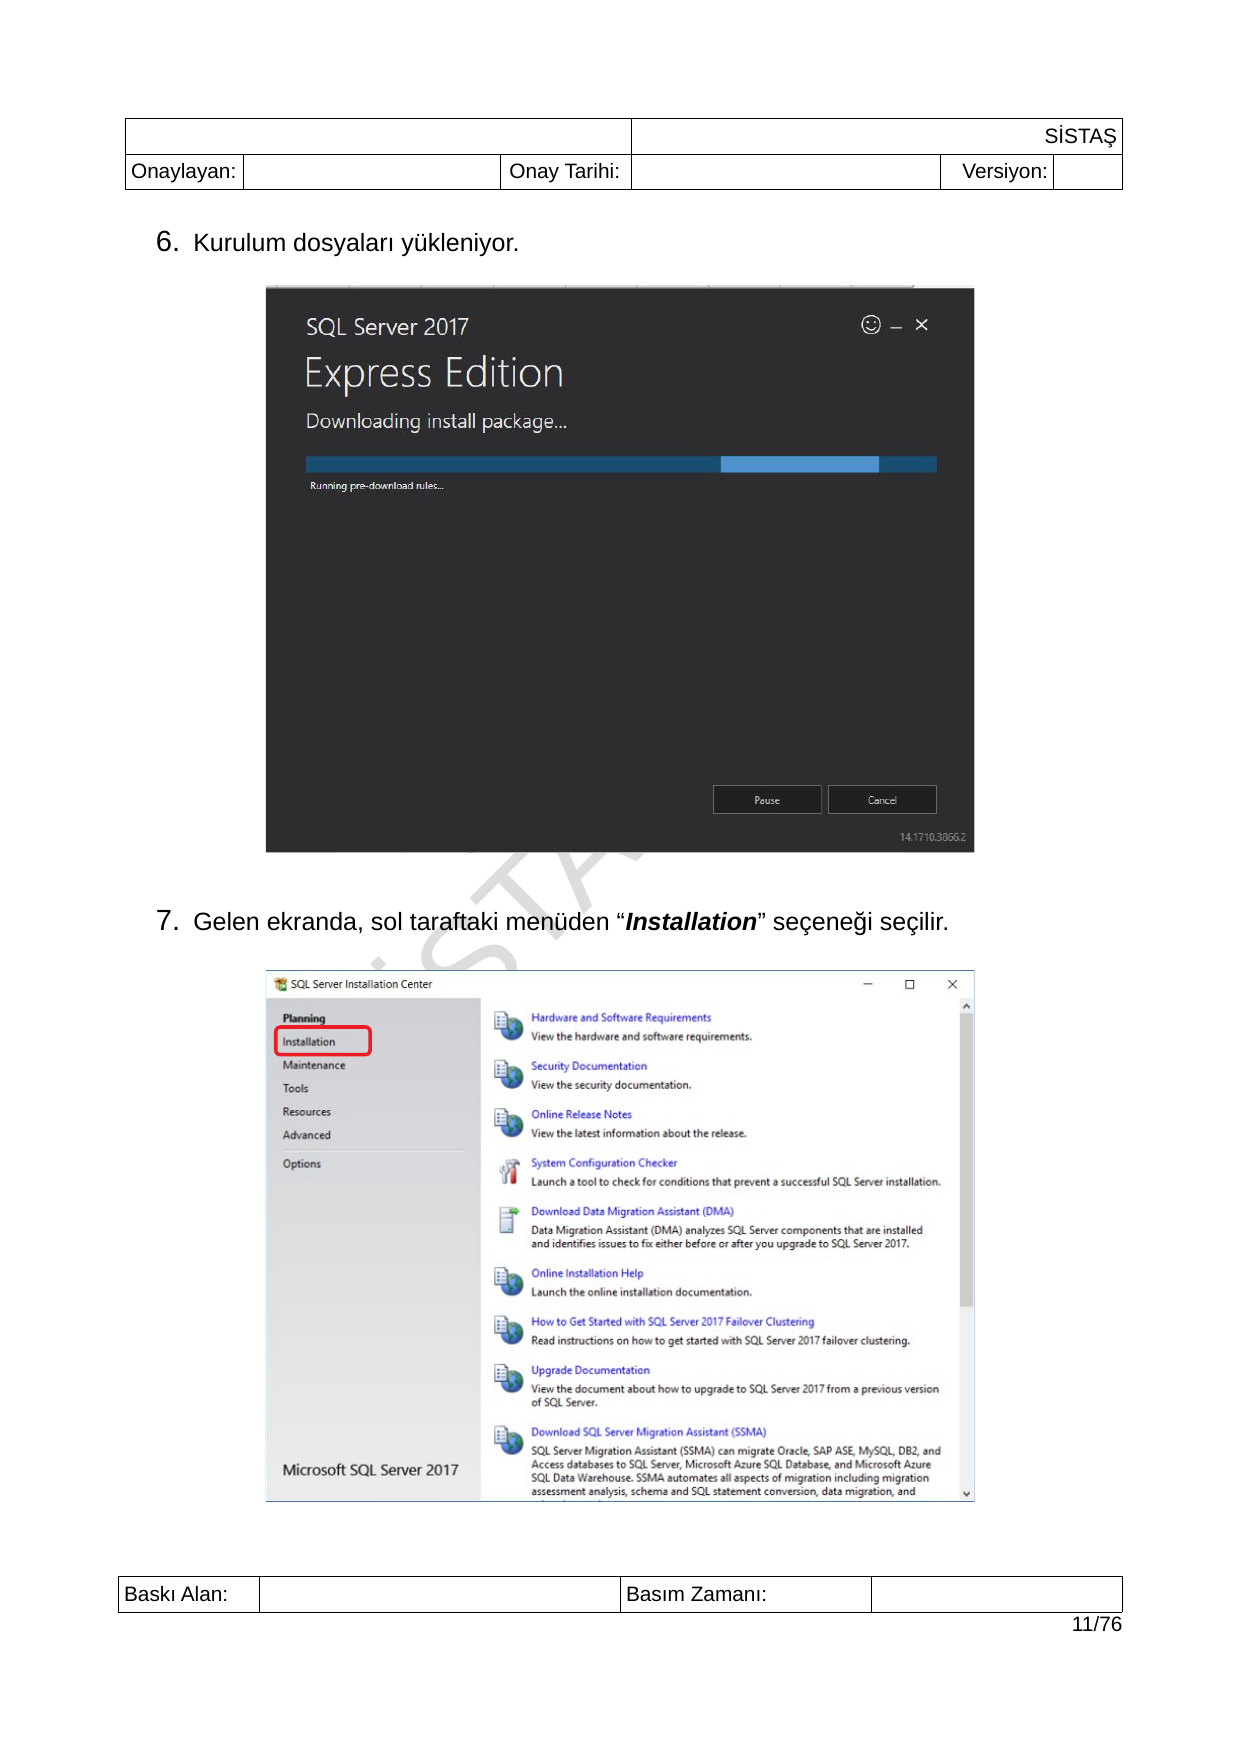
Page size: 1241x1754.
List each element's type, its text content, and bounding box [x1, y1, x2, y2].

picture [265, 285, 975, 853]
list Gelen ekranda, sol taraftaki menüden “Installation” seçeneği seçilir. [156, 902, 551, 936]
picture [265, 970, 975, 1502]
list Kurulum dosyaları yükleniyor. [156, 224, 1122, 258]
list Gelen ekranda, sol taraftaki menüden “Installation” seçeneği seçilir. [536, 902, 1122, 936]
